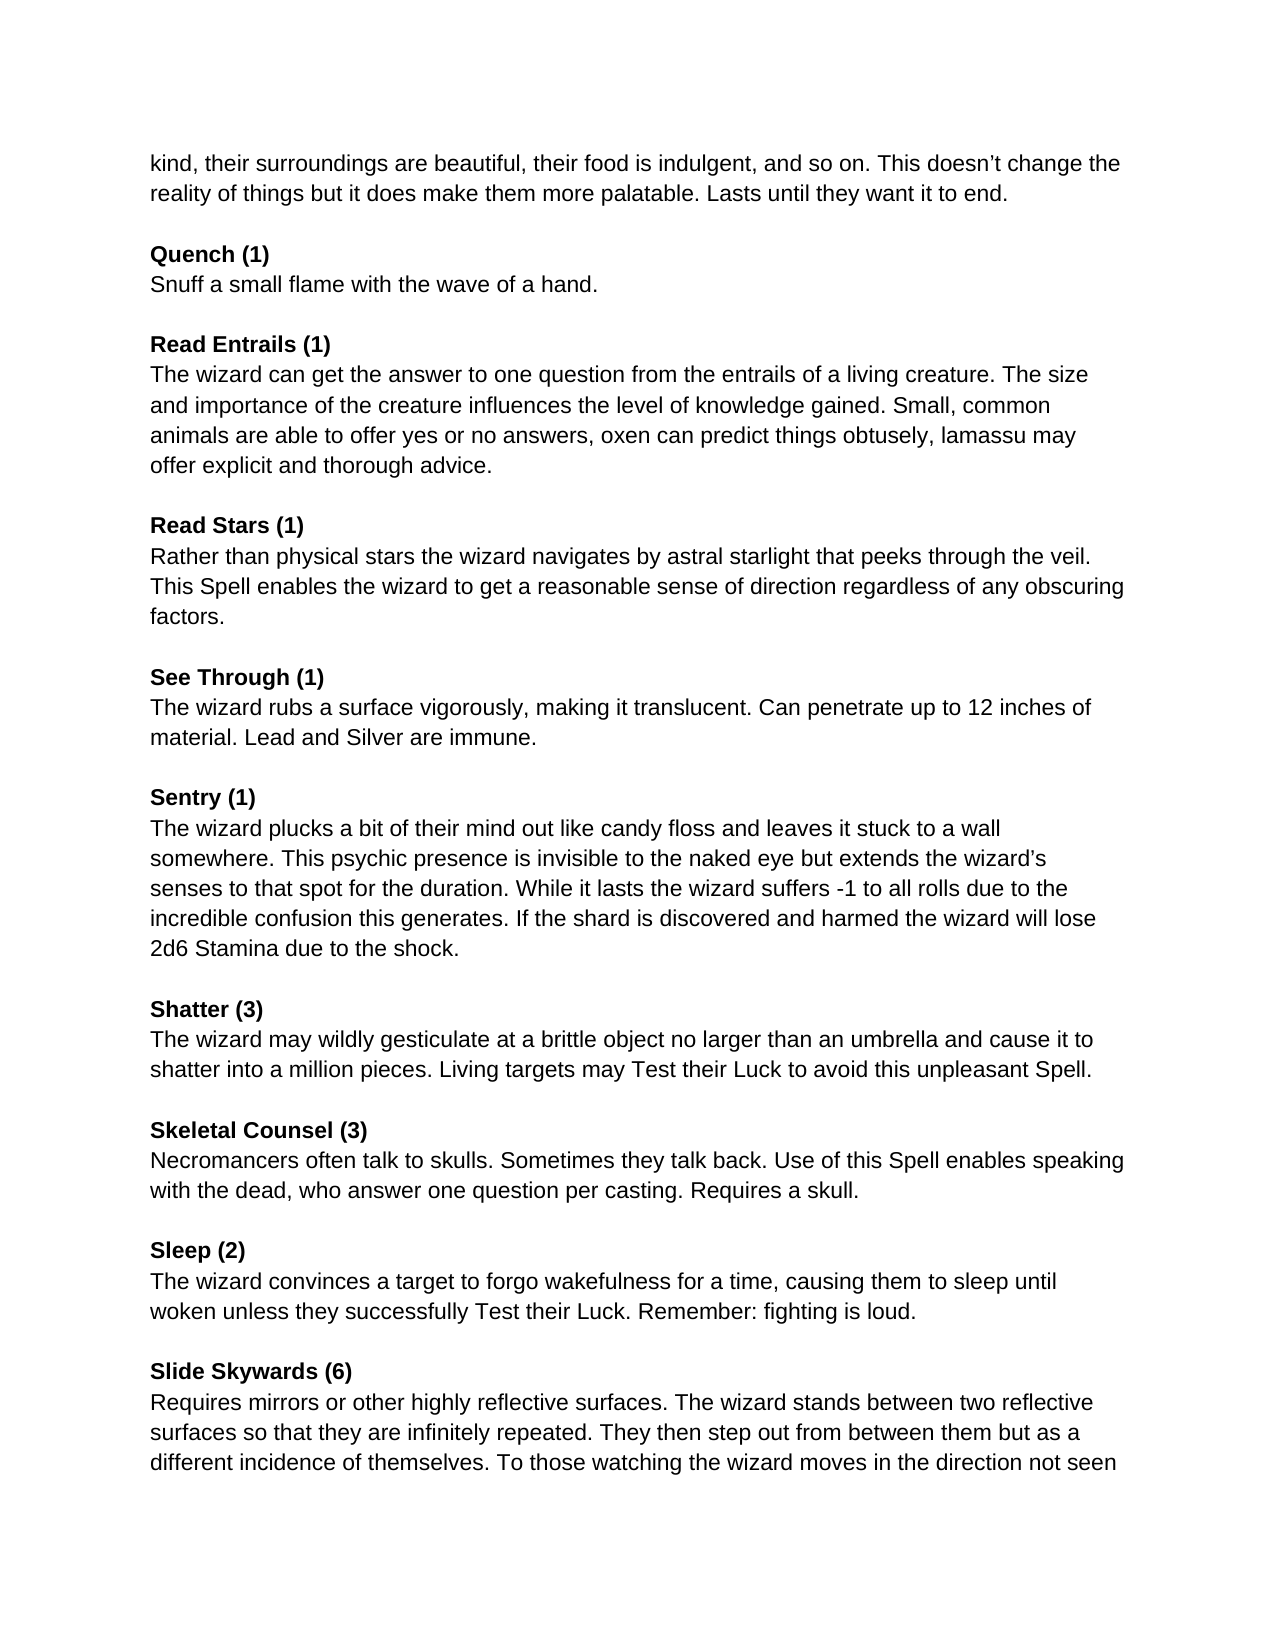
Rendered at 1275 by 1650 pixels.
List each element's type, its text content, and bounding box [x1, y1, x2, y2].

text Shatter (3) [150, 996, 1125, 1022]
text Quench (1) [150, 241, 1125, 267]
text Read Stars (1) [150, 512, 1125, 539]
text Snuff a small flame with the wave of a hand. [150, 271, 1125, 297]
text Necromancers often talk to skulls. Sometimes they talk back. Use of this Spell enables speaking with the dead, who answer one question per casting. Requires a skull. [150, 1147, 1125, 1203]
text Requires mirrors or other highly reflective surfaces. The wizard stands between two reflective surfaces so that they are infinitely repeated. They then step out from between them but as a different incidence of themselves. To those watching the wizard moves in the direction not seen [150, 1388, 1125, 1475]
text Read Entrails (1) [150, 331, 1125, 358]
text The wizard may wildly gesticulate at a brittle object no larger than an umbrella and cause it to shatter into a million pieces. Living targets may Test their Luck to avoid this unpleasant Spell. [150, 1026, 1125, 1083]
text Slide Skywards (6) [150, 1358, 1125, 1385]
text The wizard plucks a bit of their mind out like candy floss and leaves it stuck to a wall somewhere. This psychic presence is invisible to the naked eye but extends the wizard’s senses to that spot for the duration. While it lasts the wizard suffers -1 to all rolls due to the incredible confusion this generates. If the shard is discovered and harmed the wizard will lose 2d6 Stamina due to the shock. [150, 814, 1125, 962]
text Skeletal Counsel (3) [150, 1117, 1125, 1143]
text Sentry (1) [150, 784, 1125, 811]
text The wizard can get the answer to one question from the entrails of a living creature. The size and importance of the creature influences the level of knowledge gained. Small, common animals are able to offer yes or no answers, oxen can predict things obtusely, lamassu may offer explicit and thorough advice. [150, 361, 1125, 478]
text See Through (1) [150, 663, 1125, 690]
text Rather than physical stars the wizard navigates by astral starlight that peeks through the veil. This Spell enables the wizard to get a reasonable sense of direction regardless of any obscuring factors. [150, 543, 1125, 629]
text The wizard convinces a target to forgo wakefulness for a time, causing them to sleep until woken unless they successfully Test their Luck. Remember: fighting is loud. [150, 1268, 1125, 1324]
text The wizard rubs a surface vigorously, making it translucent. Can penetrate up to 12 inches of material. Lead and Silver are immune. [150, 694, 1125, 750]
text kind, their surroundings are beautiful, their food is indulgent, and so on. This doesn’t change the reality of things but it does make them more palatable. Lasts until they want it to end. [150, 150, 1125, 207]
text Sleep (2) [150, 1237, 1125, 1264]
